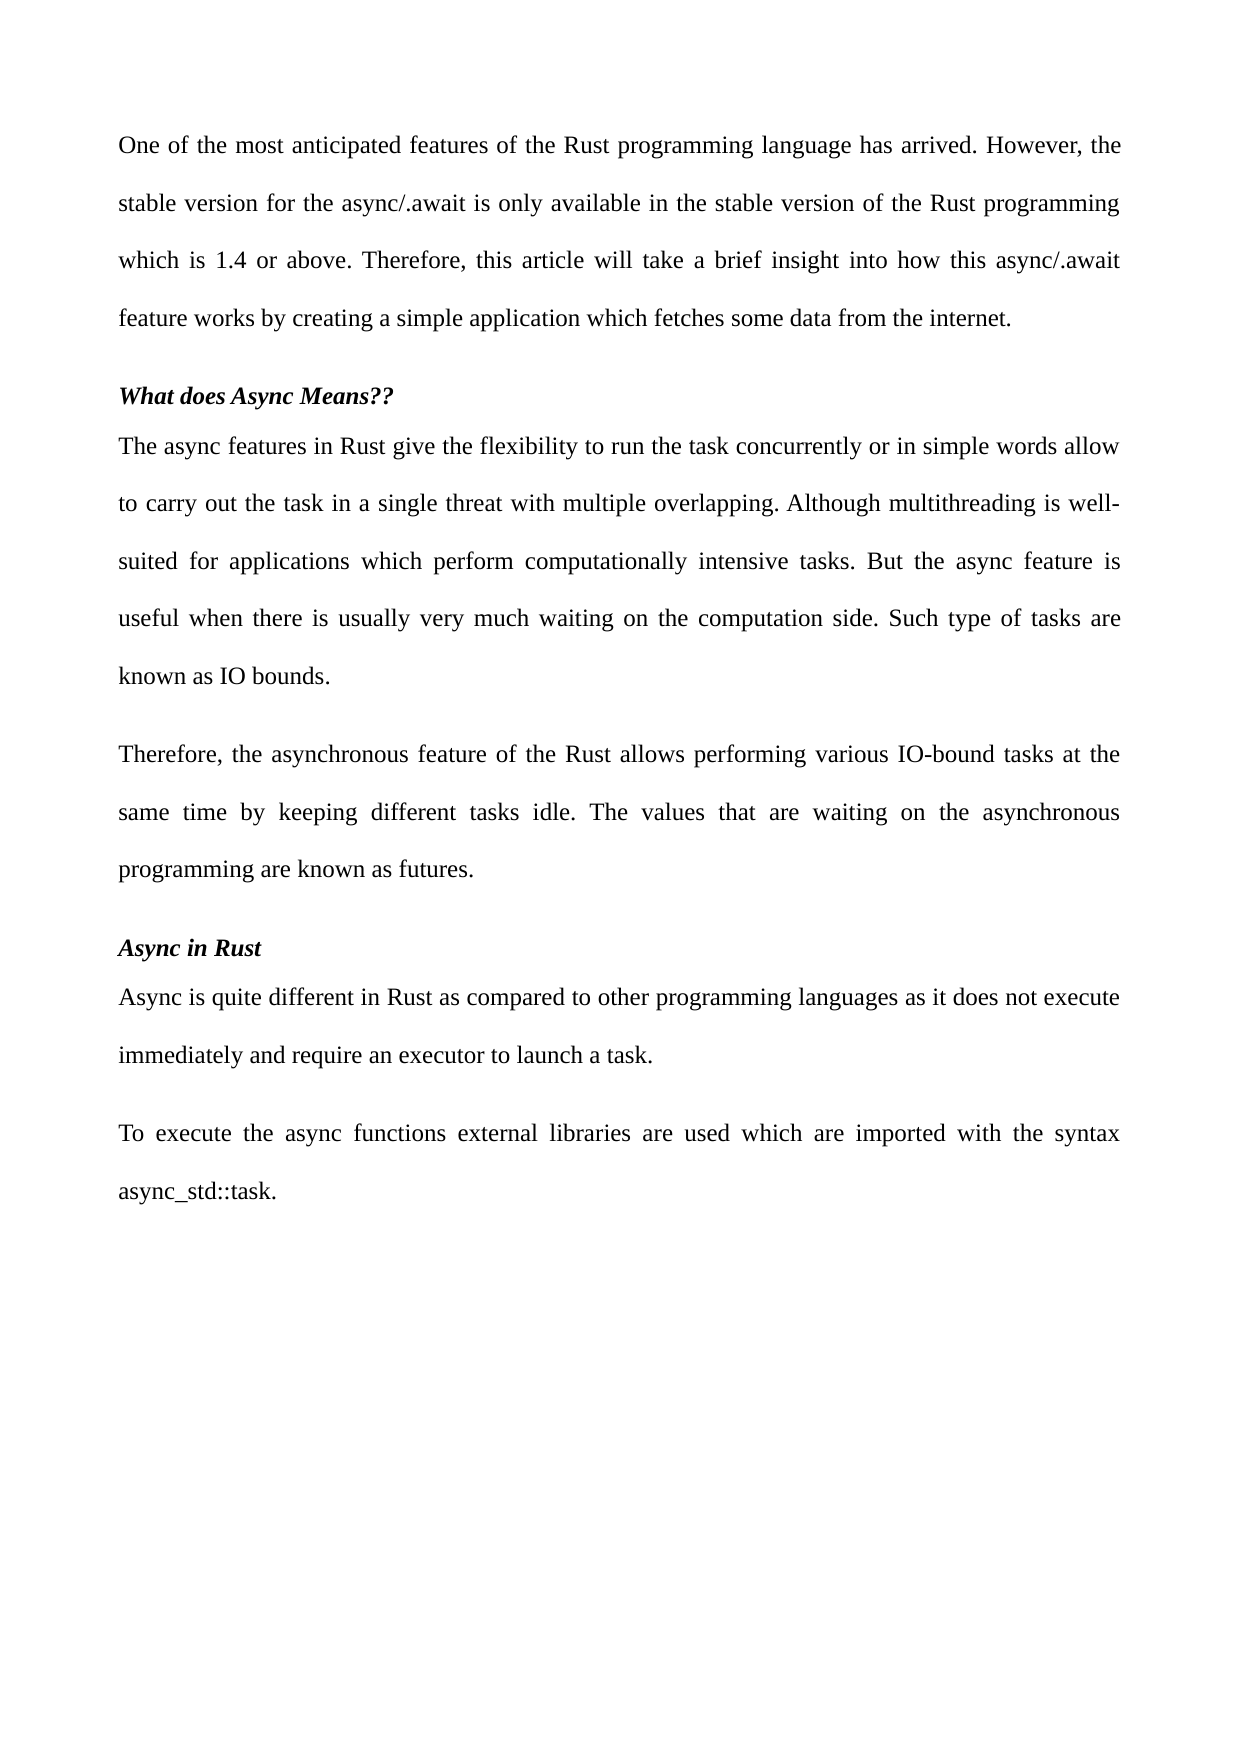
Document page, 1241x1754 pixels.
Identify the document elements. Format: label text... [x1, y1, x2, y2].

text The async features in Rust give the flexibility to run the task concurrently or in simple words allow to carry out the task in a single threat with multiple overlapping. Although multithreading is well-suited for applications which perform computationally intensive tasks. But the async feature is useful when there is usually very much waiting on the computation side. Such type of tasks are known as IO bounds. [118, 431, 1122, 689]
subtitle Async in Rust [118, 933, 1122, 961]
text Async is quite different in Rust as compared to other programming languages as it does not execute immediately and require an executor to launch a task. [118, 982, 1122, 1068]
text Therefore, the asynchronous feature of the Rust allows performing various IO-bound tasks at the same time by keeping different tasks idle. The values that are waiting on the asynchronous programming are known as futures. [118, 739, 1122, 883]
subtitle What does Async Means?? [118, 381, 1122, 410]
text To execute the async functions external libraries are used which are imported with the syntax async_std::task. [118, 1118, 1122, 1204]
text One of the most anticipated features of the Rust programming language has arrived. However, the stable version for the async/.await is only available in the stable version of the Rust programming which is 1.4 or above. Therefore, this article will take a brief insight into how this async/.await feature works by creating a simple application which fetches some data from the internet. [118, 130, 1122, 331]
